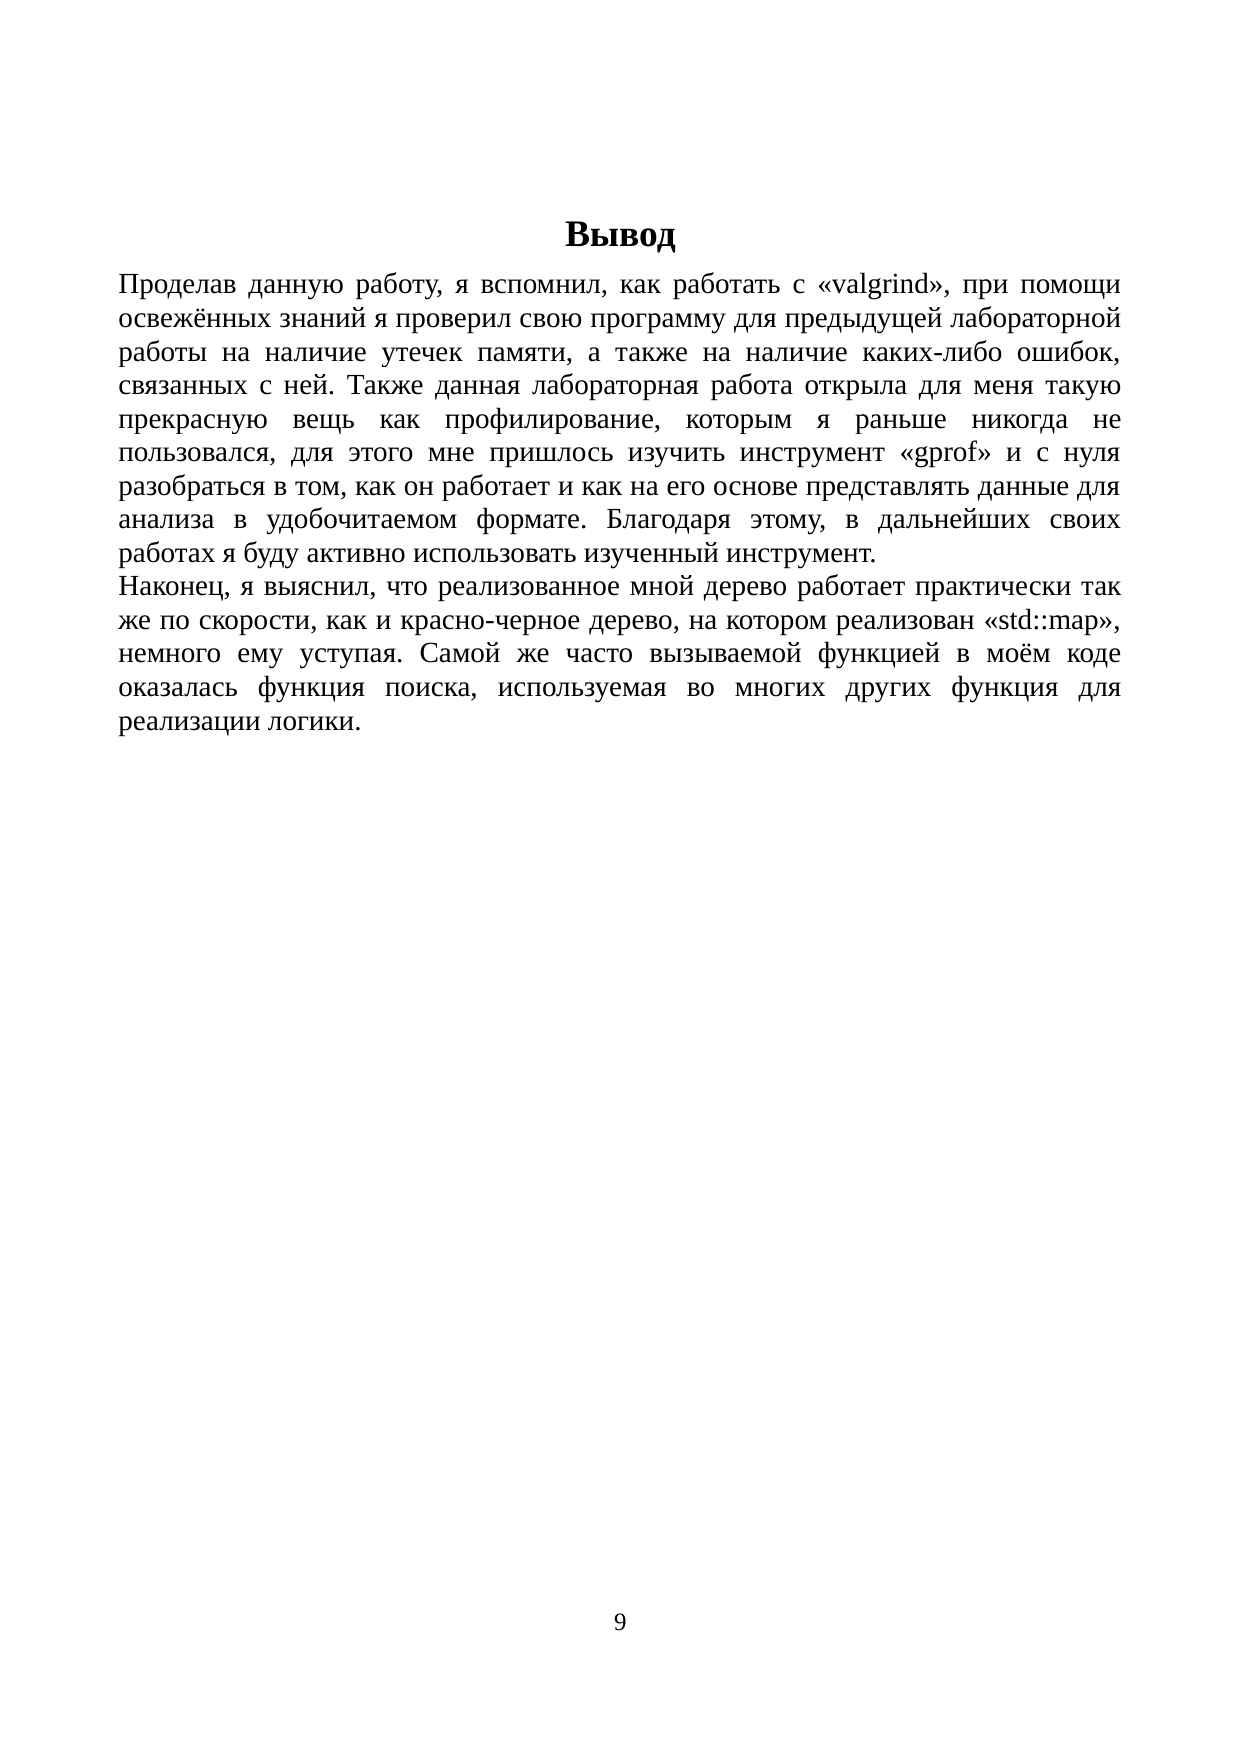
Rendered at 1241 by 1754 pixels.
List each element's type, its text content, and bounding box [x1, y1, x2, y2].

subtitle Вывод [118, 212, 1122, 255]
text Проделав данную работу, я вспомнил, как работать с «valgrind», при помощи освежённых знаний я проверил свою программу для предыдущей лабораторной работы на наличие утечек памяти, а также на наличие каких-либо ошибок, связанных с ней. Также данная лабораторная работа открыла для меня такую прекрасную вещь как профилирование, которым я раньше никогда не пользовался, для этого мне пришлось изучить инструмент «gprof» и с нуля разобраться в том, как он работает и как на его основе представлять данные для анализа в удобочитаемом формате. Благодаря этому, в дальнейших своих работах я буду активно использовать изученный инструмент. [118, 267, 1122, 568]
text Наконец, я выяснил, что реализованное мной дерево работает практически так же по скорости, как и красно-черное дерево, на котором реализован «std::map», немного ему уступая. Самой же часто вызываемой функцией в моём коде оказалась функция поиска, используемая во многих других функция для реализации логики. [118, 568, 1122, 736]
